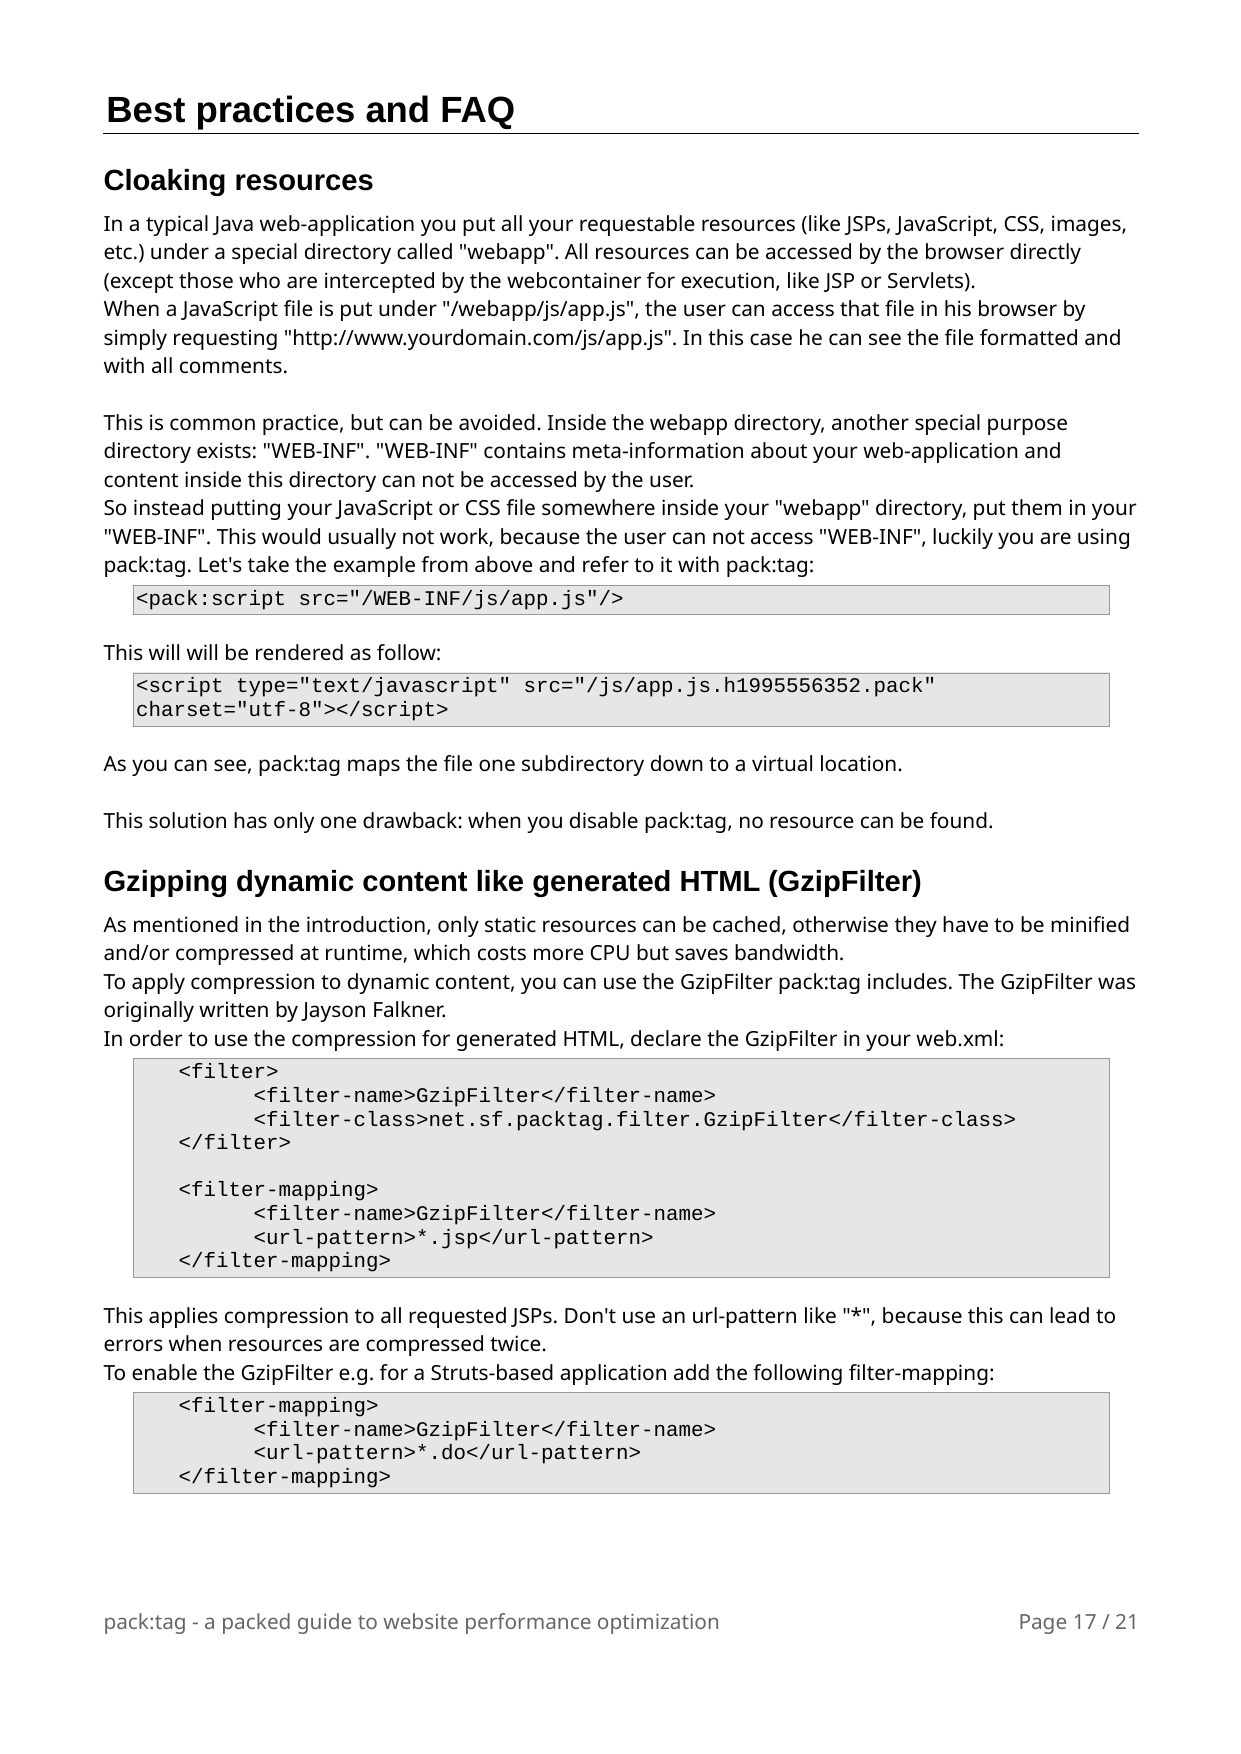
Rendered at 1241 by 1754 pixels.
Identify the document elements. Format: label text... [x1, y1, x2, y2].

text <script type="text/javascript" src="/js/app.js.h1995556352.pack" charset="utf-8"></script> [134, 674, 1109, 726]
text This will will be rendered as follow: [103, 638, 1139, 666]
text This is common practice, but can be avoided. Inside the webapp directory, another special purpose directory exists: "WEB-INF". "WEB-INF" contains meta-information about your web-application and content inside this directory can not be accessed by the user. [103, 408, 1139, 493]
subtitle Gzipping dynamic content like generated HTML (GzipFilter) [103, 864, 1139, 898]
text <filter-mapping> <filter-name>GzipFilter</filter-name> <url-pattern>*.do</url-pattern> </filter-mapping> [134, 1393, 1109, 1493]
text This solution has only one drawback: when you disable pack:tag, no resource can be found. [103, 806, 1139, 835]
text As you can see, pack:tag maps the file one subdirectory down to a virtual location. [103, 749, 1139, 778]
text This applies compression to all requested JSPs. Don't use an url-pattern like "*", because this can lead to errors when resources are compressed twice. [103, 1301, 1139, 1358]
text In order to use the compression for generated HTML, declare the GzipFilter in your web.xml: [103, 1024, 1139, 1052]
text <filter> <filter-name>GzipFilter</filter-name> <filter-class>net.sf.packtag.filter.GzipFilter</filter-class> </filter> <filter-mapping> <filter-name>GzipFilter</filter-name> <url-pattern>*.jsp</url-pattern> </filter-mapping> [134, 1059, 1109, 1277]
text When a JavaScript file is put under "/webapp/js/app.js", the user can access that file in his browser by simply requesting "http://www.yourdomain.com/js/app.js". In this case he can see the file formatted and with all comments. [103, 294, 1139, 380]
text So instead putting your JavaScript or CSS file somewhere inside your "webapp" directory, put them in your "WEB-INF". This would usually not work, because the user can not access "WEB-INF", luckily you are using pack:tag. Let's take the example from above and refer to it with pack:tag: [103, 493, 1139, 579]
text To apply compression to dynamic content, you can use the GzipFilter pack:tag includes. The GzipFilter was originally written by Jayson Falkner. [103, 967, 1139, 1024]
text To enable the GzipFilter e.g. for a Struts-based application add the following filter-mapping: [103, 1358, 1139, 1386]
subtitle Best practices and FAQ [103, 85, 1139, 133]
text As mentioned in the introduction, only static resources can be cached, otherwise they have to be minified and/or compressed at runtime, which costs more CPU but saves bandwidth. [103, 910, 1139, 967]
subtitle Cloaking resources [103, 163, 1139, 197]
text <pack:script src="/WEB-INF/js/app.js"/> [134, 586, 1109, 614]
text In a typical Java web-application you put all your requestable resources (like JSPs, JavaScript, CSS, images, etc.) under a special directory called "webapp". All resources can be accessed by the browser directly (except those who are intercepted by the webcontainer for execution, like JSP or Servlets). [103, 209, 1139, 294]
